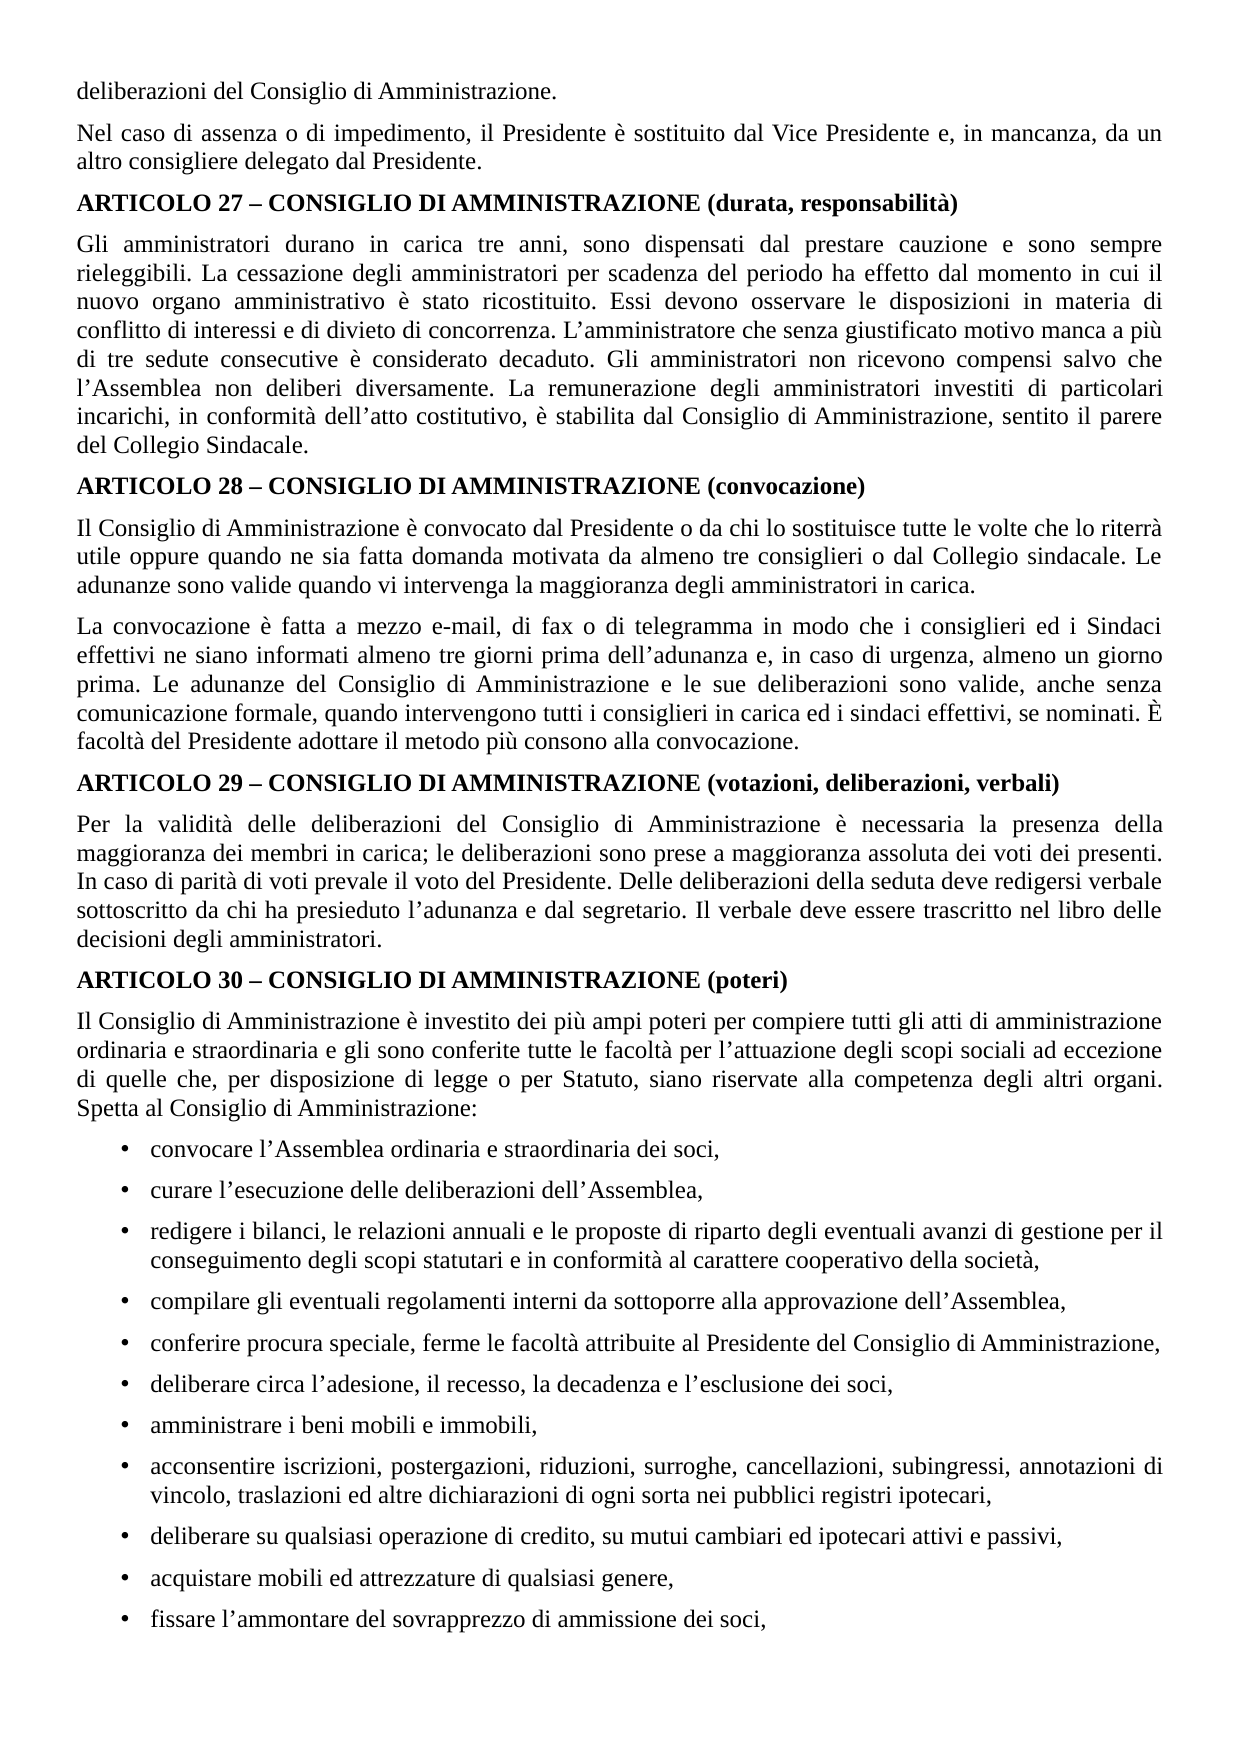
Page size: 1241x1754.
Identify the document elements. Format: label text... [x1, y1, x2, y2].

list redigere i bilanci, le relazioni annuali e le proposte di riparto degli eventuali avanzi di gestione per il conseguimento degli scopi statutari e in conformità al carattere cooperativo della società, [121, 1216, 1164, 1274]
text ARTICOLO 28 – CONSIGLIO DI AMMINISTRAZIONE (convocazione) [76, 471, 1164, 500]
list acquistare mobili ed attrezzature di qualsiasi genere, [121, 1563, 1164, 1591]
list acconsentire iscrizioni, postergazioni, riduzioni, surroghe, cancellazioni, subingressi, annotazioni di vincolo, traslazioni ed altre dichiarazioni di ogni sorta nei pubblici registri ipotecari, [121, 1451, 1164, 1509]
text La convocazione è fatta a mezzo e-mail, di fax o di telegramma in modo che i consiglieri ed i Sindaci effettivi ne siano informati almeno tre giorni prima dell’adunanza e, in caso di urgenza, almeno un giorno prima. Le adunanze del Consiglio di Amministrazione e le sue deliberazioni sono valide, anche senza comunicazione formale, quando intervengono tutti i consiglieri in carica ed i sindaci effettivi, se nominati. È facoltà del Presidente adottare il metodo più consono alla convocazione. [76, 611, 1164, 755]
list compilare gli eventuali regolamenti interni da sottoporre alla approvazione dell’Assemblea, [121, 1286, 1164, 1315]
list conferire procura speciale, ferme le facoltà attribuite al Presidente del Consiglio di Amministrazione, [121, 1328, 1164, 1356]
text Nel caso di assenza o di impedimento, il Presidente è sostituito dal Vice Presidente e, in mancanza, da un altro consigliere delegato dal Presidente. [76, 118, 1164, 175]
text Il Consiglio di Amministrazione è convocato dal Presidente o da chi lo sostituisce tutte le volte che lo riterrà utile oppure quando ne sia fatta domanda motivata da almeno tre consiglieri o dal Collegio sindacale. Le adunanze sono valide quando vi intervenga la maggioranza degli amministratori in carica. [76, 513, 1164, 599]
text Per la validità delle deliberazioni del Consiglio di Amministrazione è necessaria la presenza della maggioranza dei membri in carica; le deliberazioni sono prese a maggioranza assoluta dei voti dei presenti. In caso di parità di voti prevale il voto del Presidente. Delle deliberazioni della seduta deve redigersi verbale sottoscritto da chi ha presieduto l’adunanza e dal segretario. Il verbale deve essere trascritto nel libro delle decisioni degli amministratori. [76, 809, 1164, 953]
list fissare l’ammontare del sovrapprezzo di ammissione dei soci, [121, 1604, 1164, 1633]
text ARTICOLO 29 – CONSIGLIO DI AMMINISTRAZIONE (votazioni, deliberazioni, verbali) [76, 768, 1164, 796]
text deliberazioni del Consiglio di Amministrazione. [76, 76, 1164, 105]
list convocare l’Assemblea ordinaria e straordinaria dei soci, [121, 1134, 1164, 1163]
list deliberare circa l’adesione, il recesso, la decadenza e l’esclusione dei soci, [121, 1369, 1164, 1398]
text Gli amministratori durano in carica tre anni, sono dispensati dal prestare cauzione e sono sempre rieleggibili. La cessazione degli amministratori per scadenza del periodo ha effetto dal momento in cui il nuovo organo amministrativo è stato ricostituito. Essi devono osservare le disposizioni in materia di conflitto di interessi e di divieto di concorrenza. L’amministratore che senza giustificato motivo manca a più di tre sedute consecutive è considerato decaduto. Gli amministratori non ricevono compensi salvo che l’Assemblea non deliberi diversamente. La remunerazione degli amministratori investiti di particolari incarichi, in conformità dell’atto costitutivo, è stabilita dal Consiglio di Amministrazione, sentito il parere del Collegio Sindacale. [76, 229, 1164, 459]
text ARTICOLO 27 – CONSIGLIO DI AMMINISTRAZIONE (durata, responsabilità) [76, 188, 1164, 216]
list deliberare su qualsiasi operazione di credito, su mutui cambiari ed ipotecari attivi e passivi, [121, 1521, 1164, 1550]
text Il Consiglio di Amministrazione è investito dei più ampi poteri per compiere tutti gli atti di amministrazione ordinaria e straordinaria e gli sono conferite tutte le facoltà per l’attuazione degli scopi sociali ad eccezione di quelle che, per disposizione di legge o per Statuto, siano riservate alla competenza degli altri organi. Spetta al Consiglio di Amministrazione: [76, 1006, 1164, 1121]
text ARTICOLO 30 – CONSIGLIO DI AMMINISTRAZIONE (poteri) [76, 965, 1164, 994]
list curare l’esecuzione delle deliberazioni dell’Assemblea, [121, 1175, 1164, 1204]
list amministrare i beni mobili e immobili, [121, 1410, 1164, 1439]
